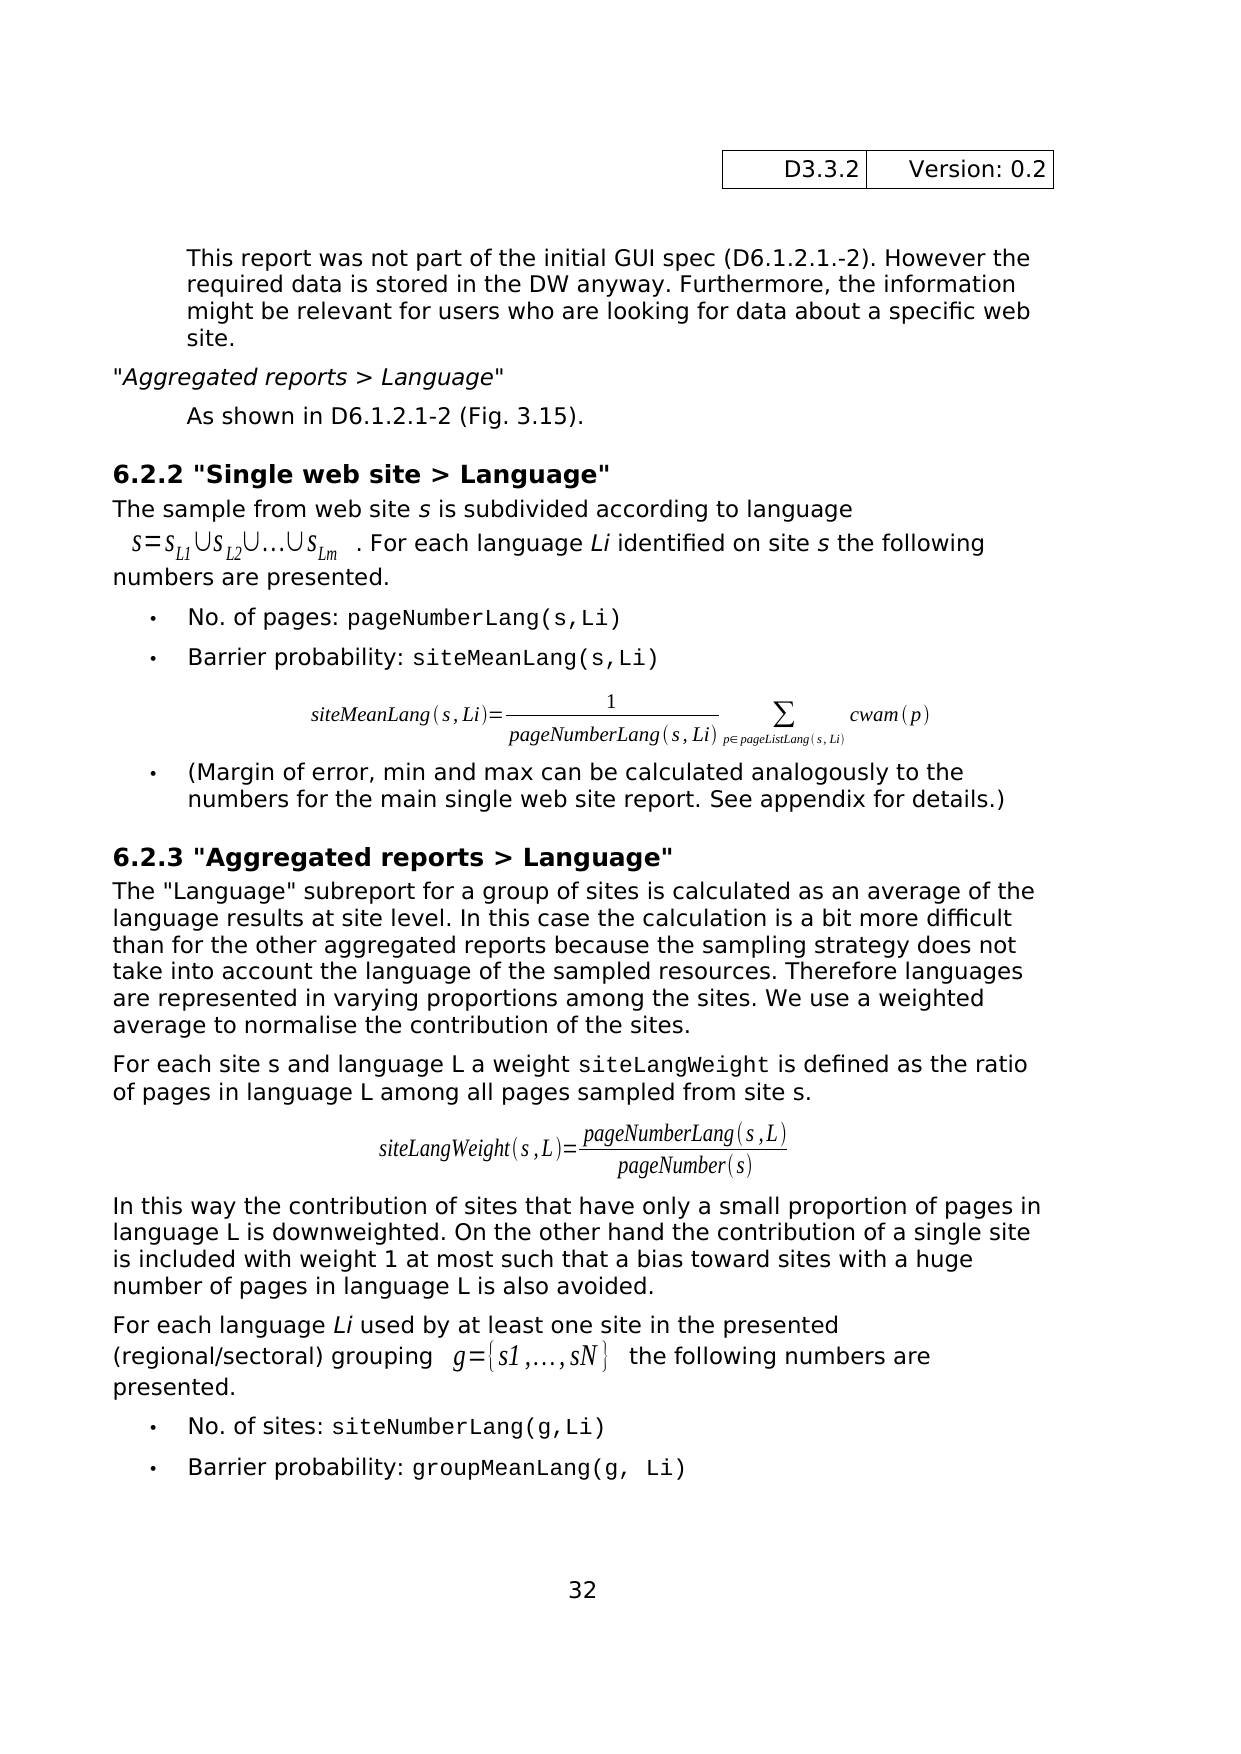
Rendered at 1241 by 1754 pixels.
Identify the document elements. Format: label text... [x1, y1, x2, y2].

text For each language Li used by at least one site in the presented (regional/sectoral) groupingthe following numbers are presented. [112, 1312, 1053, 1401]
subtitle "Aggregated reports > Language" [112, 843, 1053, 872]
list Barrier probability: siteMeanLang(s,Li) [150, 644, 1053, 673]
text In this way the contribution of sites that have only a small proportion of pages in language L is downweighted. On the other hand the contribution of a single site is included with weight 1 at most such that a bias toward sites with a huge number of pages in language L is also avoided. [112, 1193, 1053, 1300]
list Barrier probability: groupMeanLang(g, Li) [150, 1454, 1053, 1482]
list No. of sites: siteNumberLang(g,Li) [150, 1413, 1053, 1442]
text This report was not part of the initial GUI spec (D6.1.2.1.-2). However the required data is stored in the DW anyway. Furthermore, the information might be relevant for users who are looking for data about a specific web site. [186, 245, 1053, 352]
text The "Language" subreport for a group of sites is calculated as an average of the language results at site level. In this case the calculation is a bit more difficult than for the other aggregated reports because the sampling strategy does not take into account the language of the sampled resources. Therefore languages are represented in varying proportions among the sites. We use a weighted average to normalise the contribution of the sites. [112, 878, 1053, 1039]
list (Margin of error, min and max can be calculated analogously to the numbers for the main single web site report. See appendix for details.) [150, 759, 1053, 813]
list No. of pages: pageNumberLang(s,Li) [150, 604, 1053, 632]
subtitle "Single web site > Language" [112, 461, 1053, 490]
text The sample from web site s is subdivided according to language . For each language Li identified on site s the following numbers are presented. [112, 496, 1053, 591]
text As shown in D6.1.2.1-2 (Fig. 3.15). [186, 403, 1053, 430]
text "Aggregated reports > Language" [112, 364, 1053, 391]
text For each site s and language L a weight siteLangWeight is defined as the ratio of pages in language L among all pages sampled from site s. [112, 1051, 1053, 1106]
